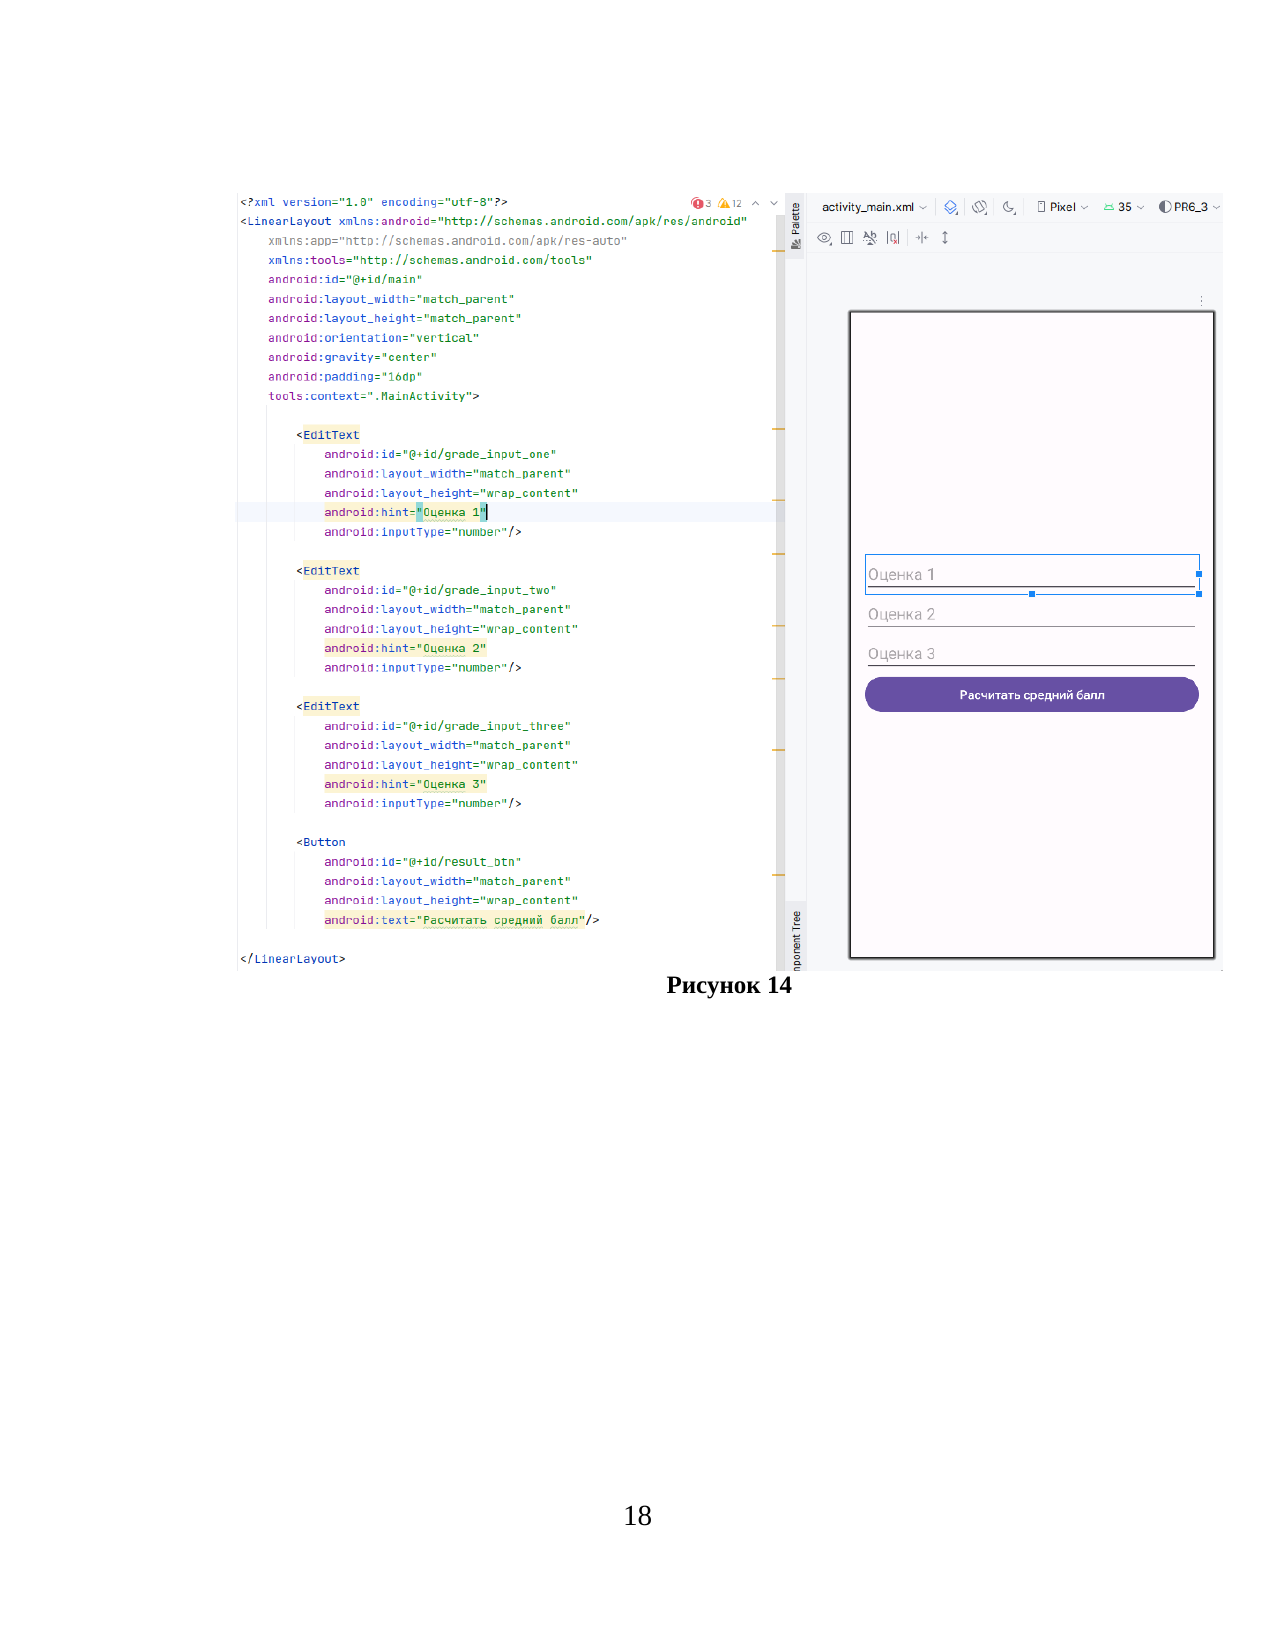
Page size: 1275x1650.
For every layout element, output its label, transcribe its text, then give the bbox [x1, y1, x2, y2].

picture [235, 193, 1223, 971]
text Рисунок 14 [235, 971, 1223, 999]
